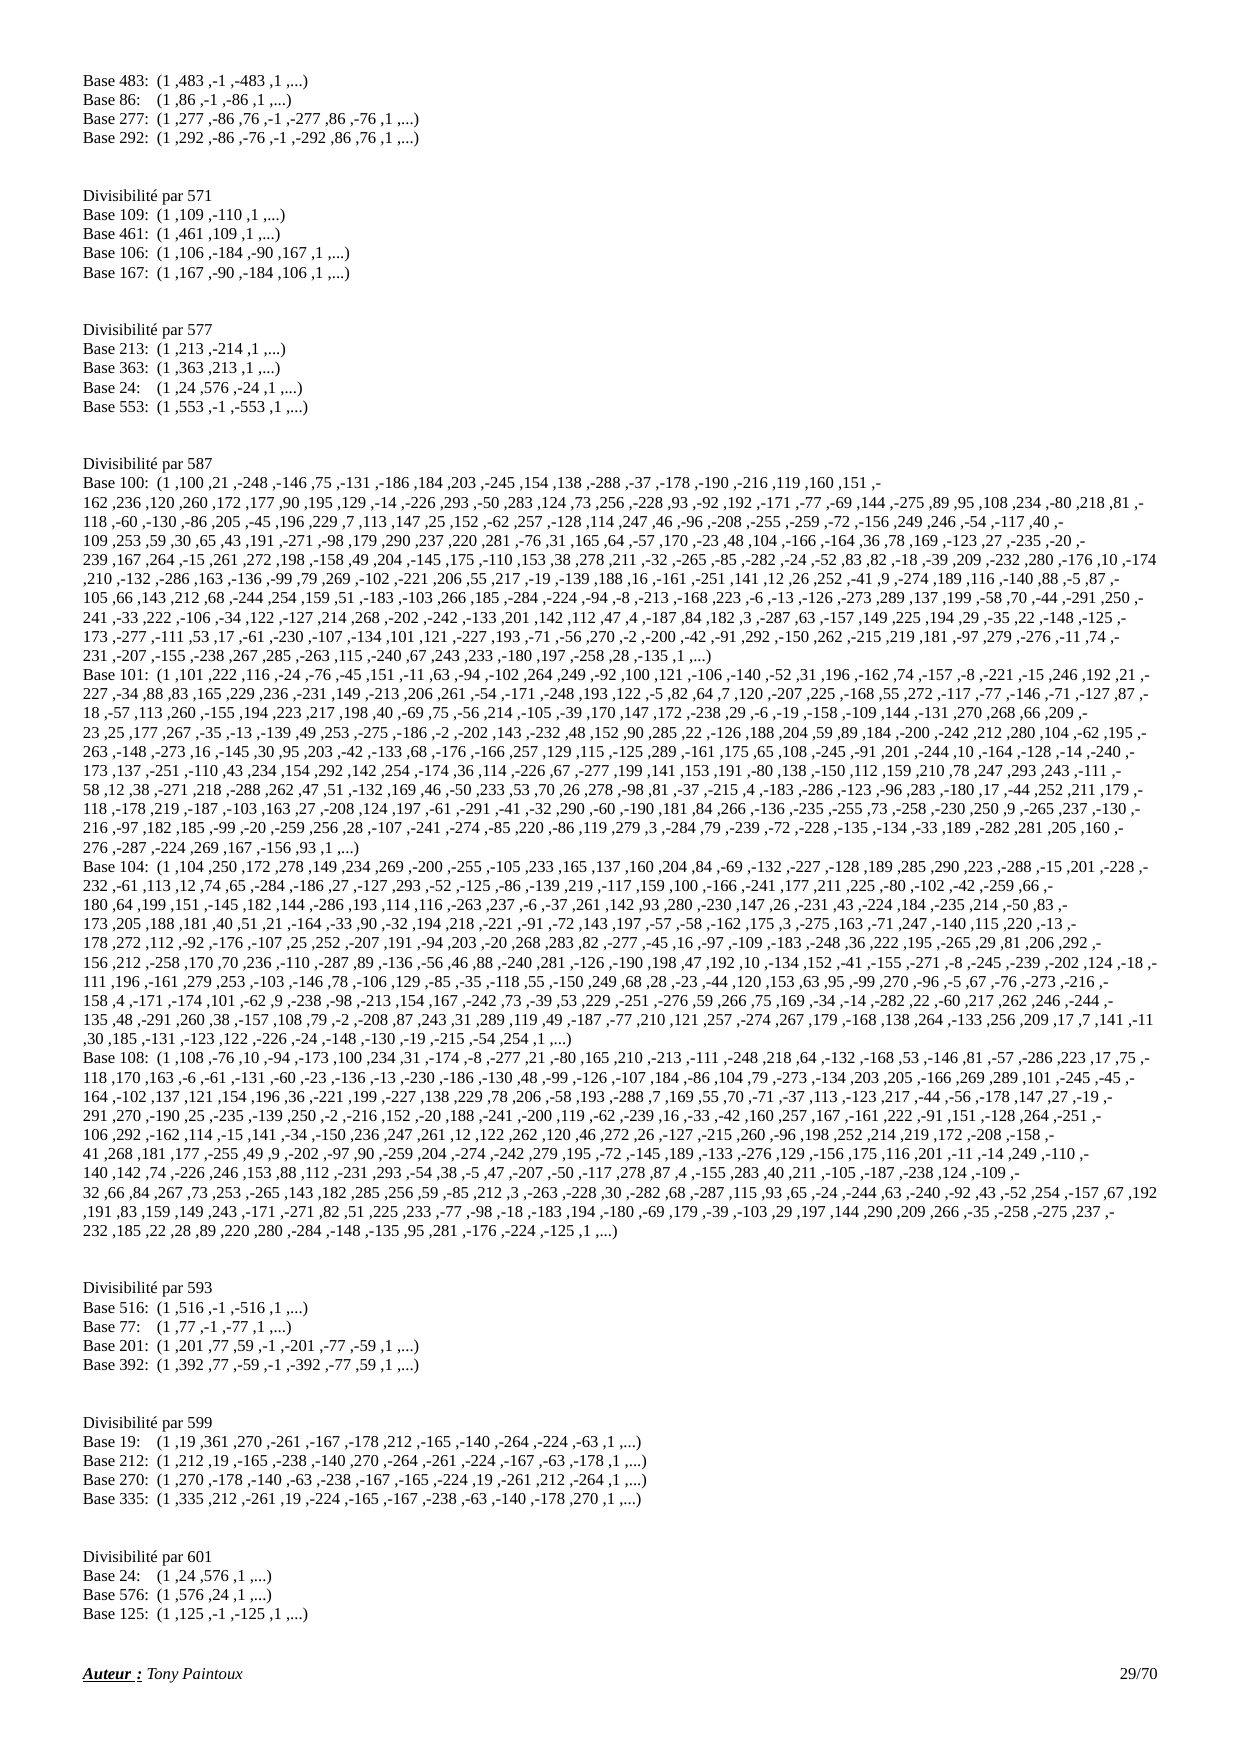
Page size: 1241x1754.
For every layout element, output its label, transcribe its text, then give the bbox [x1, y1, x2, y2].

text Base 576: (1 ,576 ,24 ,1 ,...) [83, 1585, 1157, 1604]
text Base 24: (1 ,24 ,576 ,1 ,...) [83, 1566, 1157, 1585]
text Divisibilité par 601 [83, 1547, 1157, 1566]
text Base 109: (1 ,109 ,-110 ,1 ,...) [83, 205, 1157, 224]
text Base 292: (1 ,292 ,-86 ,-76 ,-1 ,-292 ,86 ,76 ,1 ,...) [83, 128, 1157, 147]
text Base 106: (1 ,106 ,-184 ,-90 ,167 ,1 ,...) [83, 243, 1157, 262]
text Base 335: (1 ,335 ,212 ,-261 ,19 ,-224 ,-165 ,-167 ,-238 ,-63 ,-140 ,-178 ,270 ,1 ,...) [83, 1489, 1157, 1508]
text Base 104: (1 ,104 ,250 ,172 ,278 ,149 ,234 ,269 ,-200 ,-255 ,-105 ,233 ,165 ,137 ,160 ,204 ,84 ,-69 ,-132 ,-227 ,-128 ,189 ,285 ,290 ,223 ,-288 ,-15 ,201 ,-228 ,-232 ,-61 ,113 ,12 ,74 ,65 ,-284 ,-186 ,27 ,-127 ,293 ,-52 ,-125 ,-86 ,-139 ,219 ,-117 ,159 ,100 ,-166 ,-241 ,177 ,211 ,225 ,-80 ,-102 ,-42 ,-259 ,66 ,-180 ,64 ,199 ,151 ,-145 ,182 ,144 ,-286 ,193 ,114 ,116 ,-263 ,237 ,-6 ,-37 ,261 ,142 ,93 ,280 ,-230 ,147 ,26 ,-231 ,43 ,-224 ,184 ,-235 ,214 ,-50 ,83 ,-173 ,205 ,188 ,181 ,40 ,51 ,21 ,-164 ,-33 ,90 ,-32 ,194 ,218 ,-221 ,-91 ,-72 ,143 ,197 ,-57 ,-58 ,-162 ,175 ,3 ,-275 ,163 ,-71 ,247 ,-140 ,115 ,220 ,-13 ,-178 ,272 ,112 ,-92 ,-176 ,-107 ,25 ,252 ,-207 ,191 ,-94 ,203 ,-20 ,268 ,283 ,82 ,-277 ,-45 ,16 ,-97 ,-109 ,-183 ,-248 ,36 ,222 ,195 ,-265 ,29 ,81 ,206 ,292 ,-156 ,212 ,-258 ,170 ,70 ,236 ,-110 ,-287 ,89 ,-136 ,-56 ,46 ,88 ,-240 ,281 ,-126 ,-190 ,198 ,47 ,192 ,10 ,-134 ,152 ,-41 ,-155 ,-271 ,-8 ,-245 ,-239 ,-202 ,124 ,-18 ,-111 ,196 ,-161 ,279 ,253 ,-103 ,-146 ,78 ,-106 ,129 ,-85 ,-35 ,-118 ,55 ,-150 ,249 ,68 ,28 ,-23 ,-44 ,120 ,153 ,63 ,95 ,-99 ,270 ,-96 ,-5 ,67 ,-76 ,-273 ,-216 ,-158 ,4 ,-171 ,-174 ,101 ,-62 ,9 ,-238 ,-98 ,-213 ,154 ,167 ,-242 ,73 ,-39 ,53 ,229 ,-251 ,-276 ,59 ,266 ,75 ,169 ,-34 ,-14 ,-282 ,22 ,-60 ,217 ,262 ,246 ,-244 ,-135 ,48 ,-291 ,260 ,38 ,-157 ,108 ,79 ,-2 ,-208 ,87 ,243 ,31 ,289 ,119 ,49 ,-187 ,-77 ,210 ,121 ,257 ,-274 ,267 ,179 ,-168 ,138 ,264 ,-133 ,256 ,209 ,17 ,7 ,141 ,-11 ,30 ,185 ,-131 ,-123 ,122 ,-226 ,-24 ,-148 ,-130 ,-19 ,-215 ,-54 ,254 ,1 ,...) [83, 857, 1157, 1048]
text Base 483: (1 ,483 ,-1 ,-483 ,1 ,...) [83, 71, 1157, 90]
text Base 516: (1 ,516 ,-1 ,-516 ,1 ,...) [83, 1297, 1157, 1317]
text Divisibilité par 587 [83, 454, 1157, 473]
text Base 100: (1 ,100 ,21 ,-248 ,-146 ,75 ,-131 ,-186 ,184 ,203 ,-245 ,154 ,138 ,-288 ,-37 ,-178 ,-190 ,-216 ,119 ,160 ,151 ,-162 ,236 ,120 ,260 ,172 ,177 ,90 ,195 ,129 ,-14 ,-226 ,293 ,-50 ,283 ,124 ,73 ,256 ,-228 ,93 ,-92 ,192 ,-171 ,-77 ,-69 ,144 ,-275 ,89 ,95 ,108 ,234 ,-80 ,218 ,81 ,-118 ,-60 ,-130 ,-86 ,205 ,-45 ,196 ,229 ,7 ,113 ,147 ,25 ,152 ,-62 ,257 ,-128 ,114 ,247 ,46 ,-96 ,-208 ,-255 ,-259 ,-72 ,-156 ,249 ,246 ,-54 ,-117 ,40 ,-109 ,253 ,59 ,30 ,65 ,43 ,191 ,-271 ,-98 ,179 ,290 ,237 ,220 ,281 ,-76 ,31 ,165 ,64 ,-57 ,170 ,-23 ,48 ,104 ,-166 ,-164 ,36 ,78 ,169 ,-123 ,27 ,-235 ,-20 ,-239 ,167 ,264 ,-15 ,261 ,272 ,198 ,-158 ,49 ,204 ,-145 ,175 ,-110 ,153 ,38 ,278 ,211 ,-32 ,-265 ,-85 ,-282 ,-24 ,-52 ,83 ,82 ,-18 ,-39 ,209 ,-232 ,280 ,-176 ,10 ,-174 ,210 ,-132 ,-286 ,163 ,-136 ,-99 ,79 ,269 ,-102 ,-221 ,206 ,55 ,217 ,-19 ,-139 ,188 ,16 ,-161 ,-251 ,141 ,12 ,26 ,252 ,-41 ,9 ,-274 ,189 ,116 ,-140 ,88 ,-5 ,87 ,-105 ,66 ,143 ,212 ,68 ,-244 ,254 ,159 ,51 ,-183 ,-103 ,266 ,185 ,-284 ,-224 ,-94 ,-8 ,-213 ,-168 ,223 ,-6 ,-13 ,-126 ,-273 ,289 ,137 ,199 ,-58 ,70 ,-44 ,-291 ,250 ,-241 ,-33 ,222 ,-106 ,-34 ,122 ,-127 ,214 ,268 ,-202 ,-242 ,-133 ,201 ,142 ,112 ,47 ,4 ,-187 ,84 ,182 ,3 ,-287 ,63 ,-157 ,149 ,225 ,194 ,29 ,-35 ,22 ,-148 ,-125 ,-173 ,-277 ,-111 ,53 ,17 ,-61 ,-230 ,-107 ,-134 ,101 ,121 ,-227 ,193 ,-71 ,-56 ,270 ,-2 ,-200 ,-42 ,-91 ,292 ,-150 ,262 ,-215 ,219 ,181 ,-97 ,279 ,-276 ,-11 ,74 ,-231 ,-207 ,-155 ,-238 ,267 ,285 ,-263 ,115 ,-240 ,67 ,243 ,233 ,-180 ,197 ,-258 ,28 ,-135 ,1 ,...) [83, 473, 1157, 665]
text Base 86: (1 ,86 ,-1 ,-86 ,1 ,...) [83, 90, 1157, 109]
text Base 108: (1 ,108 ,-76 ,10 ,-94 ,-173 ,100 ,234 ,31 ,-174 ,-8 ,-277 ,21 ,-80 ,165 ,210 ,-213 ,-111 ,-248 ,218 ,64 ,-132 ,-168 ,53 ,-146 ,81 ,-57 ,-286 ,223 ,17 ,75 ,-118 ,170 ,163 ,-6 ,-61 ,-131 ,-60 ,-23 ,-136 ,-13 ,-230 ,-186 ,-130 ,48 ,-99 ,-126 ,-107 ,184 ,-86 ,104 ,79 ,-273 ,-134 ,203 ,205 ,-166 ,269 ,289 ,101 ,-245 ,-45 ,-164 ,-102 ,137 ,121 ,154 ,196 ,36 ,-221 ,199 ,-227 ,138 ,229 ,78 ,206 ,-58 ,193 ,-288 ,7 ,169 ,55 ,70 ,-71 ,-37 ,113 ,-123 ,217 ,-44 ,-56 ,-178 ,147 ,27 ,-19 ,-291 ,270 ,-190 ,25 ,-235 ,-139 ,250 ,-2 ,-216 ,152 ,-20 ,188 ,-241 ,-200 ,119 ,-62 ,-239 ,16 ,-33 ,-42 ,160 ,257 ,167 ,-161 ,222 ,-91 ,151 ,-128 ,264 ,-251 ,-106 ,292 ,-162 ,114 ,-15 ,141 ,-34 ,-150 ,236 ,247 ,261 ,12 ,122 ,262 ,120 ,46 ,272 ,26 ,-127 ,-215 ,260 ,-96 ,198 ,252 ,214 ,219 ,172 ,-208 ,-158 ,-41 ,268 ,181 ,177 ,-255 ,49 ,9 ,-202 ,-97 ,90 ,-259 ,204 ,-274 ,-242 ,279 ,195 ,-72 ,-145 ,189 ,-133 ,-276 ,129 ,-156 ,175 ,116 ,201 ,-11 ,-14 ,249 ,-110 ,-140 ,142 ,74 ,-226 ,246 ,153 ,88 ,112 ,-231 ,293 ,-54 ,38 ,-5 ,47 ,-207 ,-50 ,-117 ,278 ,87 ,4 ,-155 ,283 ,40 ,211 ,-105 ,-187 ,-238 ,124 ,-109 ,-32 ,66 ,84 ,267 ,73 ,253 ,-265 ,143 ,182 ,285 ,256 ,59 ,-85 ,212 ,3 ,-263 ,-228 ,30 ,-282 ,68 ,-287 ,115 ,93 ,65 ,-24 ,-244 ,63 ,-240 ,-92 ,43 ,-52 ,254 ,-157 ,67 ,192 ,191 ,83 ,159 ,149 ,243 ,-171 ,-271 ,82 ,51 ,225 ,233 ,-77 ,-98 ,-18 ,-183 ,194 ,-180 ,-69 ,179 ,-39 ,-103 ,29 ,197 ,144 ,290 ,209 ,266 ,-35 ,-258 ,-275 ,237 ,-232 ,185 ,22 ,28 ,89 ,220 ,280 ,-284 ,-148 ,-135 ,95 ,281 ,-176 ,-224 ,-125 ,1 ,...) [83, 1048, 1157, 1240]
text Base 270: (1 ,270 ,-178 ,-140 ,-63 ,-238 ,-167 ,-165 ,-224 ,19 ,-261 ,212 ,-264 ,1 ,...) [83, 1470, 1157, 1489]
text Base 461: (1 ,461 ,109 ,1 ,...) [83, 224, 1157, 243]
text Base 77: (1 ,77 ,-1 ,-77 ,1 ,...) [83, 1317, 1157, 1336]
text Divisibilité par 599 [83, 1412, 1157, 1432]
text Base 213: (1 ,213 ,-214 ,1 ,...) [83, 339, 1157, 358]
text Base 24: (1 ,24 ,576 ,-24 ,1 ,...) [83, 377, 1157, 397]
text Divisibilité par 593 [83, 1278, 1157, 1297]
text Divisibilité par 577 [83, 320, 1157, 339]
text Base 201: (1 ,201 ,77 ,59 ,-1 ,-201 ,-77 ,-59 ,1 ,...) [83, 1336, 1157, 1355]
text Base 101: (1 ,101 ,222 ,116 ,-24 ,-76 ,-45 ,151 ,-11 ,63 ,-94 ,-102 ,264 ,249 ,-92 ,100 ,121 ,-106 ,-140 ,-52 ,31 ,196 ,-162 ,74 ,-157 ,-8 ,-221 ,-15 ,246 ,192 ,21 ,-227 ,-34 ,88 ,83 ,165 ,229 ,236 ,-231 ,149 ,-213 ,206 ,261 ,-54 ,-171 ,-248 ,193 ,122 ,-5 ,82 ,64 ,7 ,120 ,-207 ,225 ,-168 ,55 ,272 ,-117 ,-77 ,-146 ,-71 ,-127 ,87 ,-18 ,-57 ,113 ,260 ,-155 ,194 ,223 ,217 ,198 ,40 ,-69 ,75 ,-56 ,214 ,-105 ,-39 ,170 ,147 ,172 ,-238 ,29 ,-6 ,-19 ,-158 ,-109 ,144 ,-131 ,270 ,268 ,66 ,209 ,-23 ,25 ,177 ,267 ,-35 ,-13 ,-139 ,49 ,253 ,-275 ,-186 ,-2 ,-202 ,143 ,-232 ,48 ,152 ,90 ,285 ,22 ,-126 ,188 ,204 ,59 ,89 ,184 ,-200 ,-242 ,212 ,280 ,104 ,-62 ,195 ,-263 ,-148 ,-273 ,16 ,-145 ,30 ,95 ,203 ,-42 ,-133 ,68 ,-176 ,-166 ,257 ,129 ,115 ,-125 ,289 ,-161 ,175 ,65 ,108 ,-245 ,-91 ,201 ,-244 ,10 ,-164 ,-128 ,-14 ,-240 ,-173 ,137 ,-251 ,-110 ,43 ,234 ,154 ,292 ,142 ,254 ,-174 ,36 ,114 ,-226 ,67 ,-277 ,199 ,141 ,153 ,191 ,-80 ,138 ,-150 ,112 ,159 ,210 ,78 ,247 ,293 ,243 ,-111 ,-58 ,12 ,38 ,-271 ,218 ,-288 ,262 ,47 ,51 ,-132 ,169 ,46 ,-50 ,233 ,53 ,70 ,26 ,278 ,-98 ,81 ,-37 ,-215 ,4 ,-183 ,-286 ,-123 ,-96 ,283 ,-180 ,17 ,-44 ,252 ,211 ,179 ,-118 ,-178 ,219 ,-187 ,-103 ,163 ,27 ,-208 ,124 ,197 ,-61 ,-291 ,-41 ,-32 ,290 ,-60 ,-190 ,181 ,84 ,266 ,-136 ,-235 ,-255 ,73 ,-258 ,-230 ,250 ,9 ,-265 ,237 ,-130 ,-216 ,-97 ,182 ,185 ,-99 ,-20 ,-259 ,256 ,28 ,-107 ,-241 ,-274 ,-85 ,220 ,-86 ,119 ,279 ,3 ,-284 ,79 ,-239 ,-72 ,-228 ,-135 ,-134 ,-33 ,189 ,-282 ,281 ,205 ,160 ,-276 ,-287 ,-224 ,269 ,167 ,-156 ,93 ,1 ,...) [83, 665, 1157, 857]
text Base 167: (1 ,167 ,-90 ,-184 ,106 ,1 ,...) [83, 262, 1157, 282]
text Base 553: (1 ,553 ,-1 ,-553 ,1 ,...) [83, 397, 1157, 416]
text Base 19: (1 ,19 ,361 ,270 ,-261 ,-167 ,-178 ,212 ,-165 ,-140 ,-264 ,-224 ,-63 ,1 ,...) [83, 1432, 1157, 1451]
text Divisibilité par 571 [83, 186, 1157, 205]
text Base 125: (1 ,125 ,-1 ,-125 ,1 ,...) [83, 1604, 1157, 1623]
text Base 277: (1 ,277 ,-86 ,76 ,-1 ,-277 ,86 ,-76 ,1 ,...) [83, 109, 1157, 128]
text Base 392: (1 ,392 ,77 ,-59 ,-1 ,-392 ,-77 ,59 ,1 ,...) [83, 1355, 1157, 1374]
text Base 212: (1 ,212 ,19 ,-165 ,-238 ,-140 ,270 ,-264 ,-261 ,-224 ,-167 ,-63 ,-178 ,1 ,...) [83, 1451, 1157, 1470]
text Base 363: (1 ,363 ,213 ,1 ,...) [83, 358, 1157, 377]
